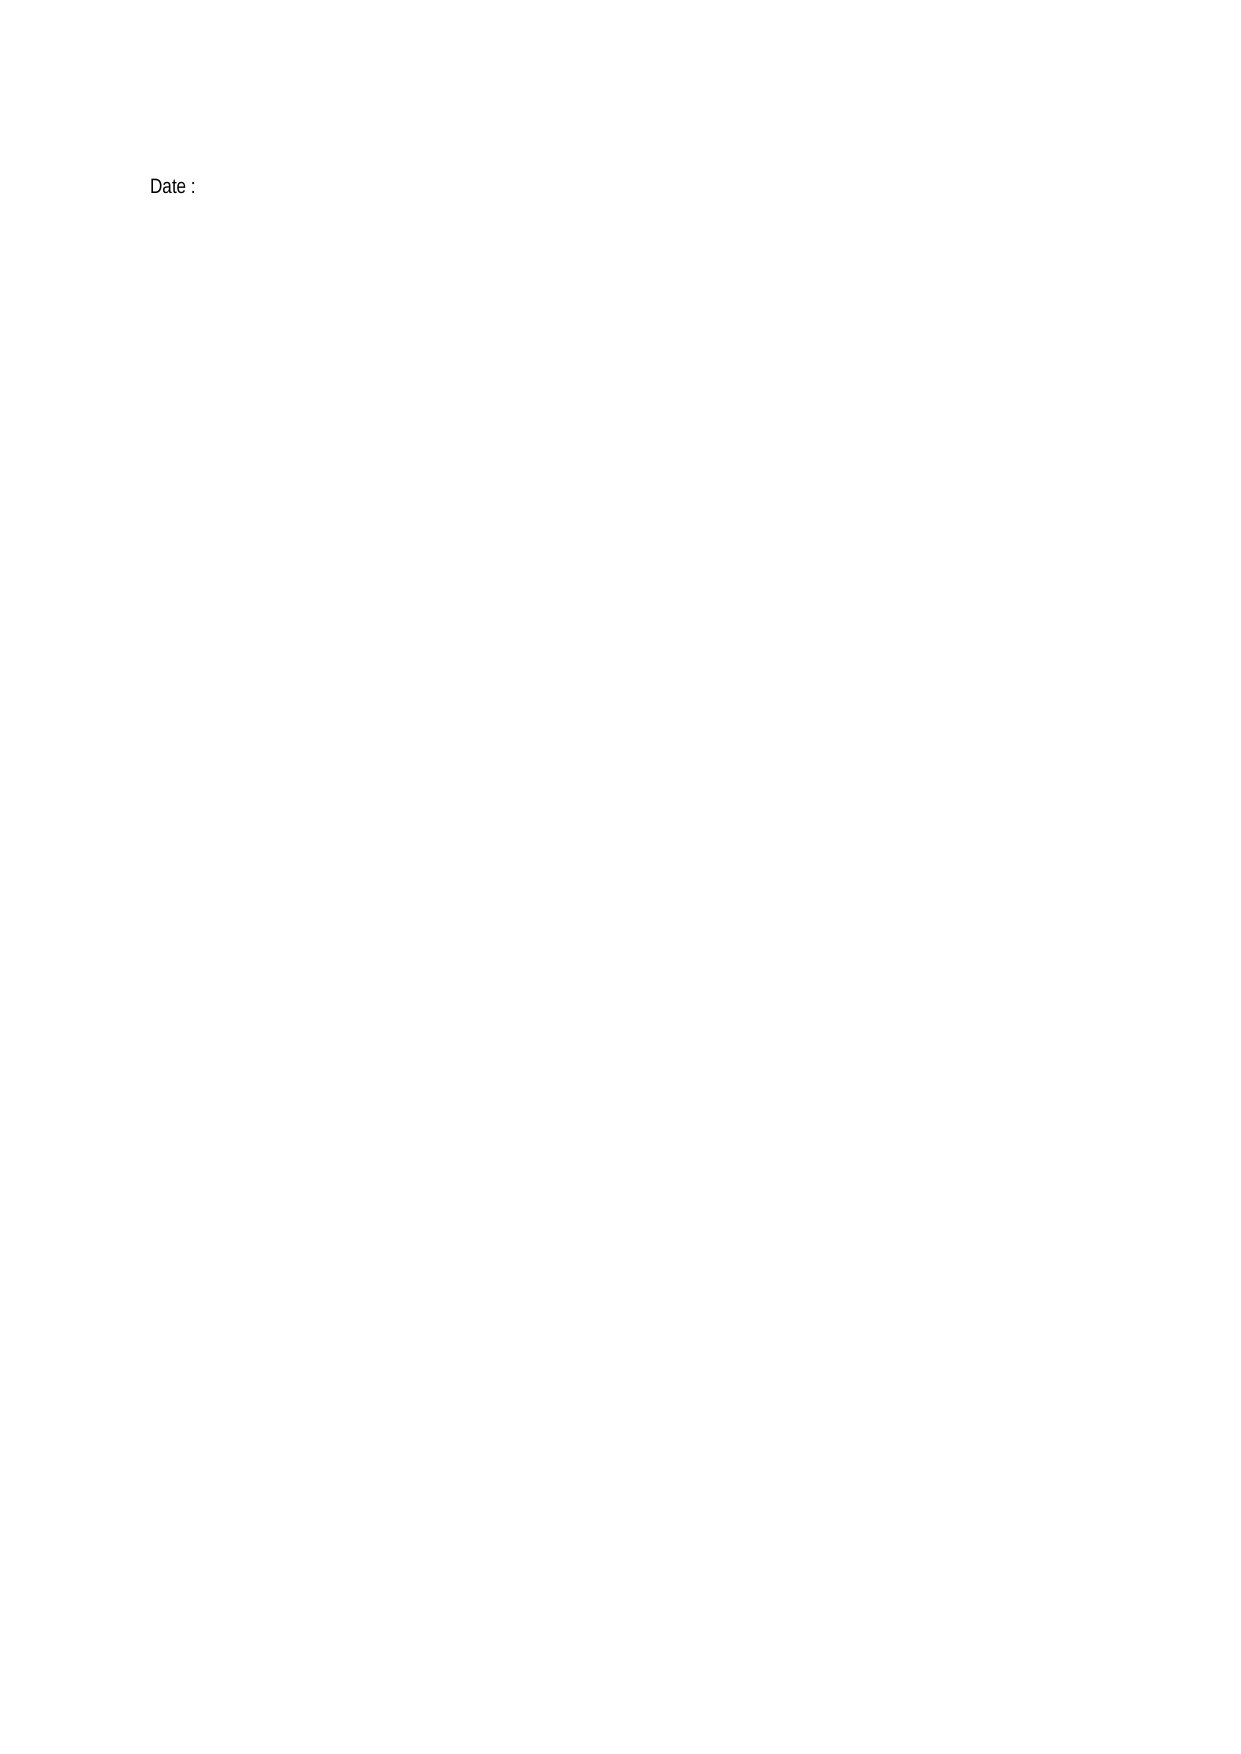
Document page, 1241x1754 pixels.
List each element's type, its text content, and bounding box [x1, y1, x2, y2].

text Date : <get_datenow()> [150, 174, 1090, 198]
